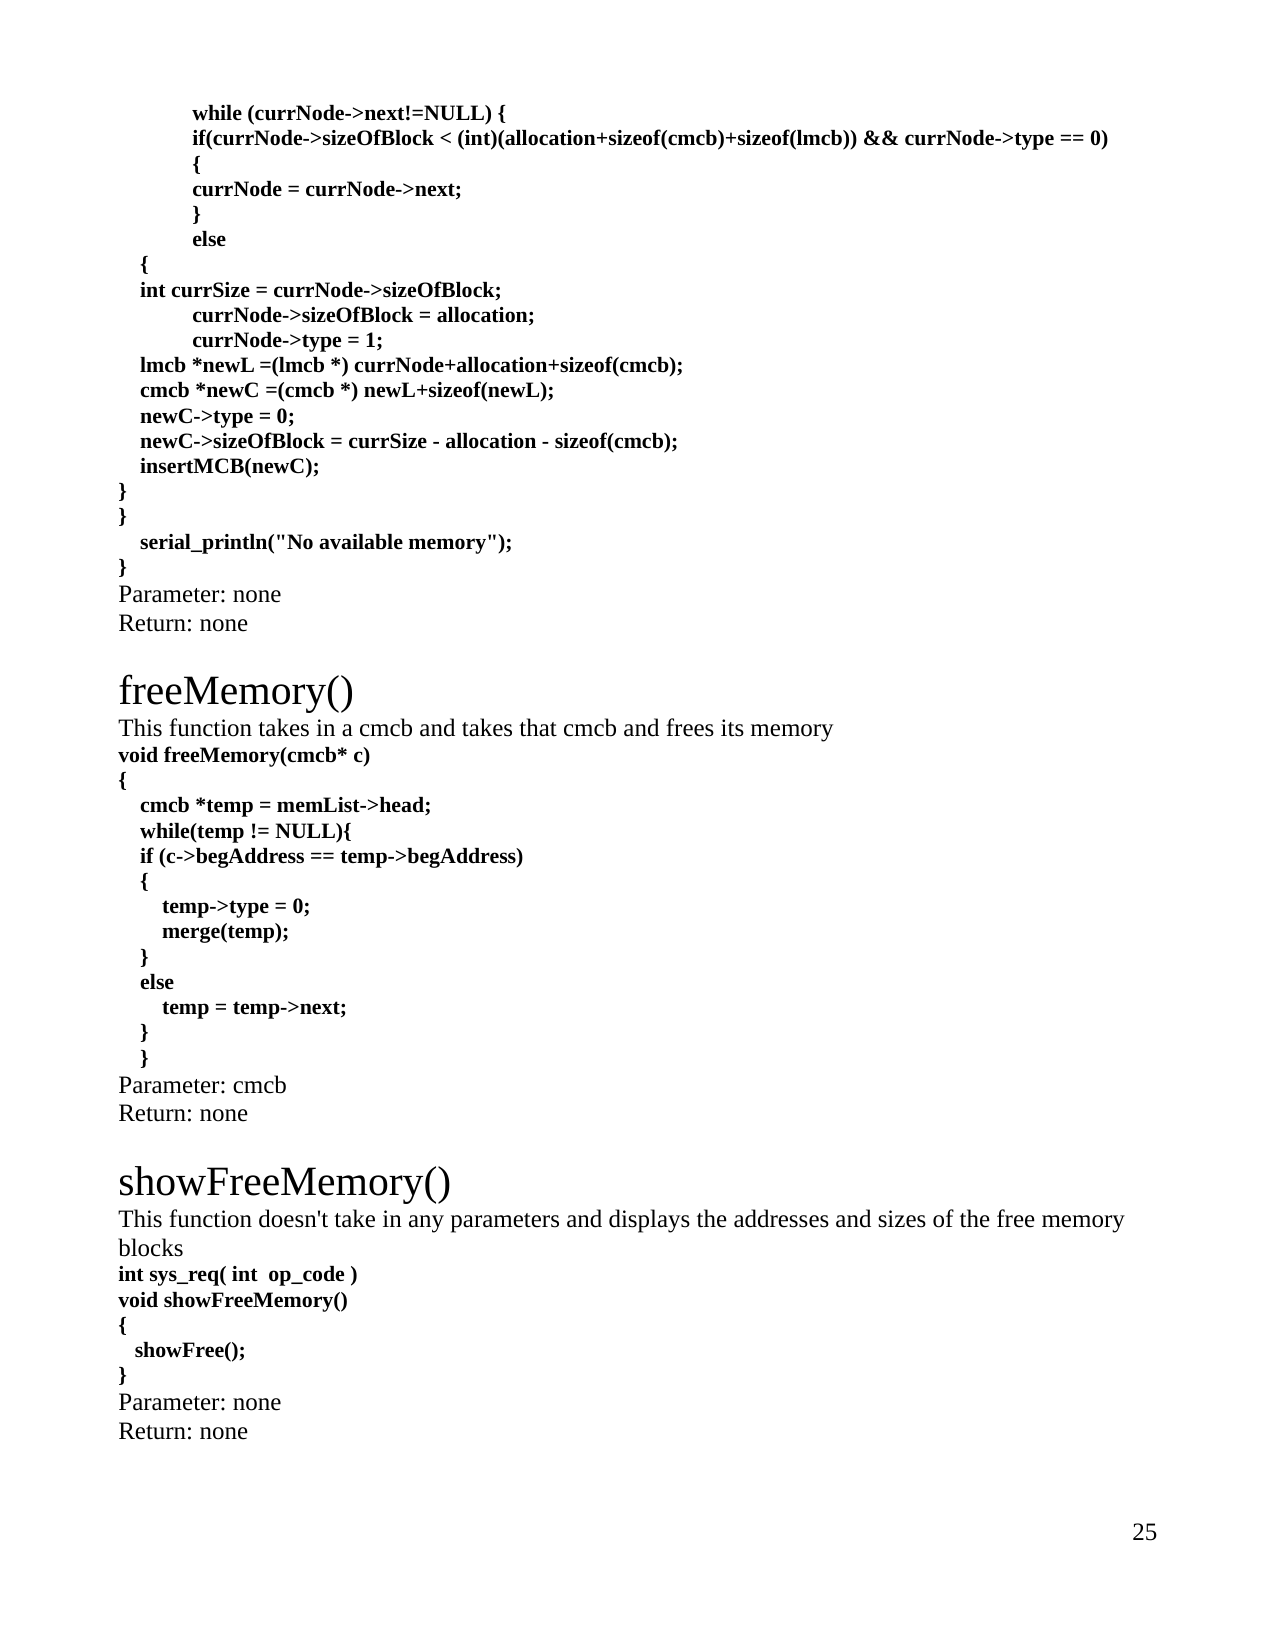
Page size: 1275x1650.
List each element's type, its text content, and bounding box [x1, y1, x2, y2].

text Parameter: none [118, 1387, 1157, 1416]
text Return: none [118, 1098, 1157, 1127]
text void showFreeMemory() [118, 1287, 1157, 1312]
text { [118, 767, 1157, 792]
text { [118, 151, 1157, 176]
text else [118, 226, 1157, 251]
text lmcb *newL =(lmcb *) currNode+allocation+sizeof(cmcb); [118, 352, 1157, 377]
text currNode = currNode->next; [118, 176, 1157, 201]
text Parameter: none [118, 579, 1157, 608]
text showFree(); [118, 1337, 1157, 1362]
text } [118, 478, 1157, 503]
text currNode->sizeOfBlock = allocation; [118, 302, 1157, 327]
text This function takes in a cmcb and takes that cmcb and frees its memory [118, 713, 1157, 742]
text void freeMemory(cmcb* c) [118, 742, 1157, 767]
text serial_println("No available memory"); [118, 529, 1157, 554]
text { [118, 251, 1157, 277]
text cmcb *temp = memList->head; [118, 792, 1157, 818]
text } [118, 1044, 1157, 1070]
text This function doesn't take in any parameters and displays the addresses and sizes of the free memory blocks [118, 1204, 1157, 1261]
text } [118, 944, 1157, 969]
text while(temp != NULL){ [118, 818, 1157, 843]
text Return: none [118, 608, 1157, 637]
text Parameter: cmcb [118, 1070, 1157, 1098]
text { [118, 868, 1157, 893]
text if(currNode->sizeOfBlock < (int)(allocation+sizeof(cmcb)+sizeof(lmcb)) && currNode->type == 0) [118, 125, 1157, 151]
text } [118, 1019, 1157, 1044]
text temp = temp->next; [118, 994, 1157, 1019]
text currNode->type = 1; [118, 327, 1157, 352]
text } [118, 1362, 1157, 1387]
text temp->type = 0; [118, 893, 1157, 918]
text insertMCB(newC); [118, 453, 1157, 478]
text Return: none [118, 1416, 1157, 1445]
text while (currNode->next!=NULL) { [118, 100, 1157, 125]
text int sys_req( int op_code ) [118, 1261, 1157, 1287]
text freeMemory() [118, 665, 1157, 713]
text { [118, 1312, 1157, 1337]
text } [118, 201, 1157, 226]
text } [118, 503, 1157, 529]
text showFreeMemory() [118, 1156, 1157, 1204]
text cmcb *newC =(cmcb *) newL+sizeof(newL); [118, 377, 1157, 403]
text int currSize = currNode->sizeOfBlock; [118, 277, 1157, 302]
text merge(temp); [118, 918, 1157, 944]
text newC->sizeOfBlock = currSize - allocation - sizeof(cmcb); [118, 428, 1157, 453]
text } [118, 554, 1157, 579]
text newC->type = 0; [118, 403, 1157, 428]
text else [118, 969, 1157, 994]
text if (c->begAddress == temp->begAddress) [118, 843, 1157, 868]
